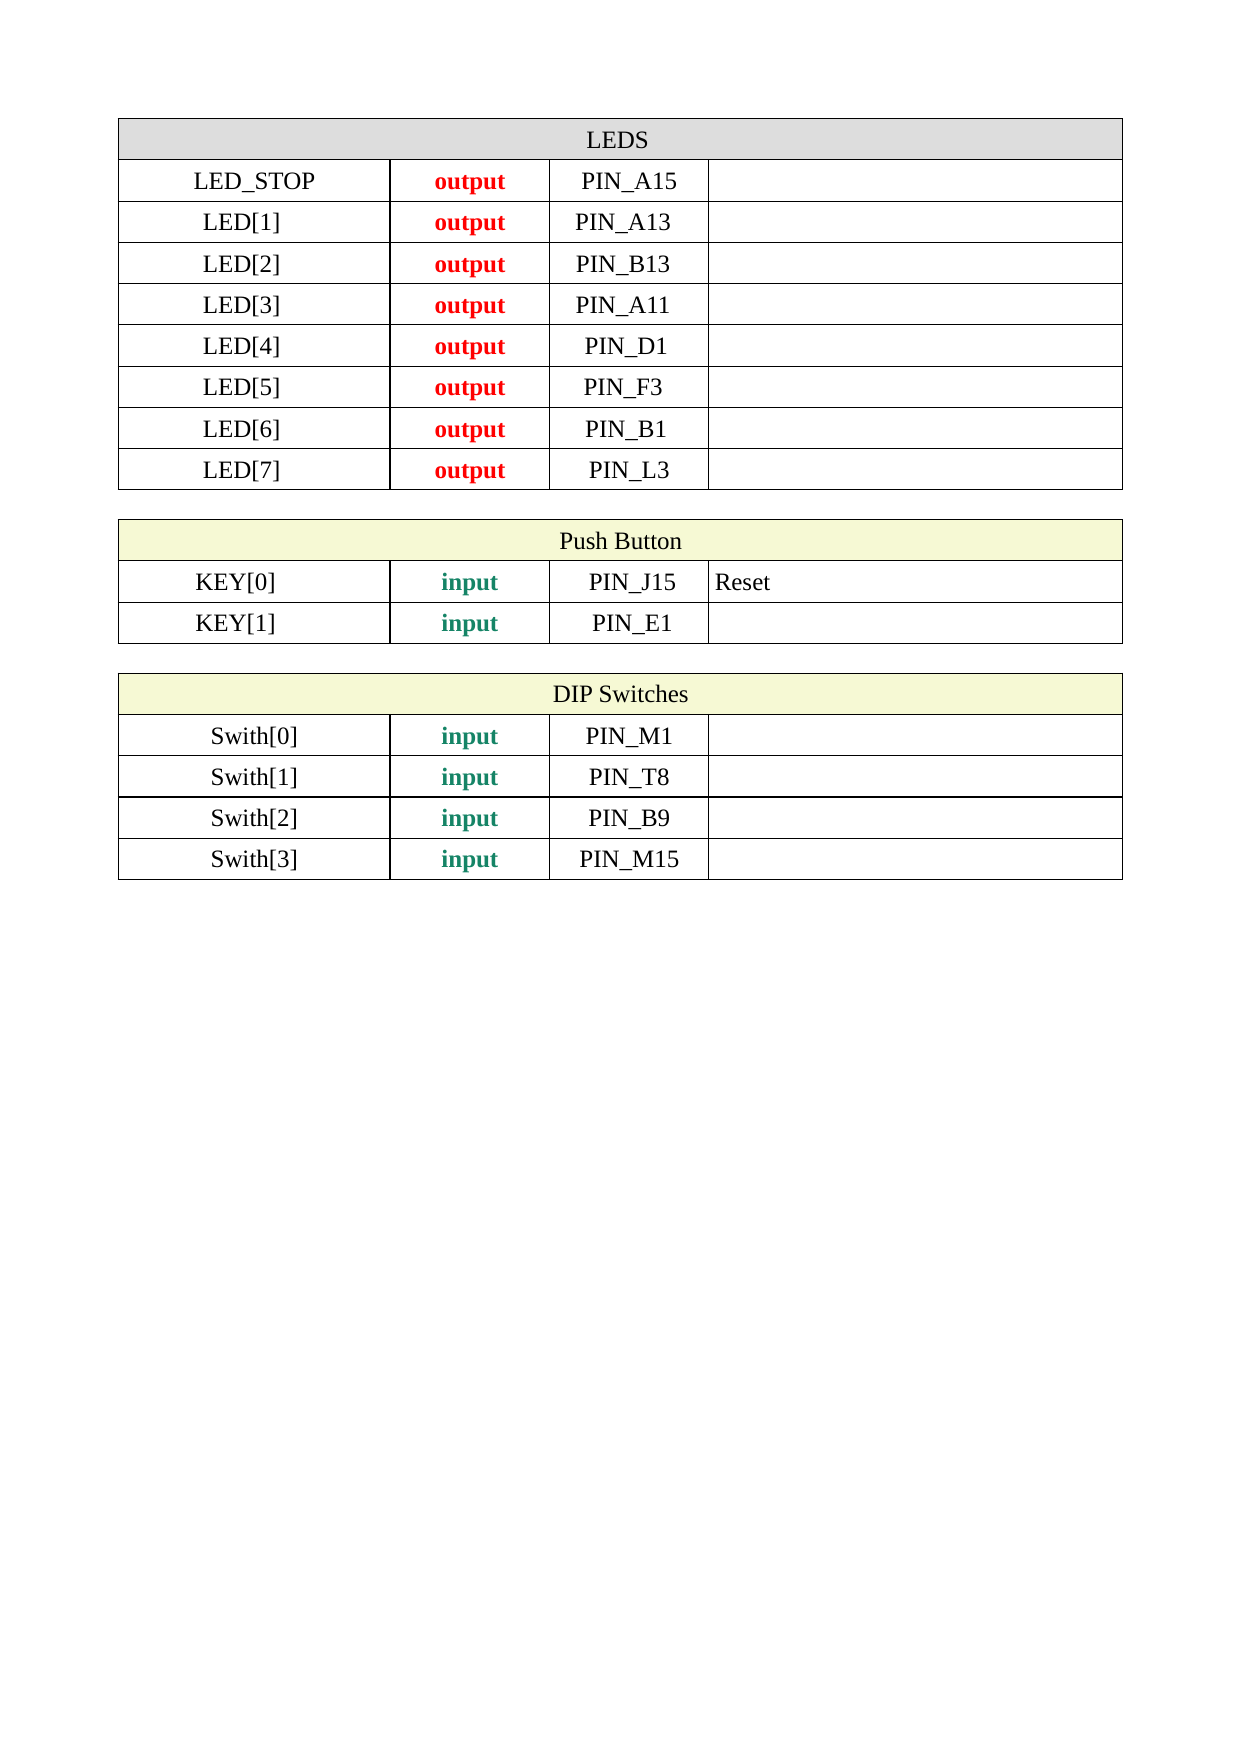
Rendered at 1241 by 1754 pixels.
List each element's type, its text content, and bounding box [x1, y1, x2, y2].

table_cell PIN_M15 [550, 839, 708, 879]
table_cell [709, 756, 1122, 796]
table_cell PIN_L3 [550, 449, 708, 489]
table_cell Swith[2] [119, 798, 389, 838]
table_cell Swith[0] [119, 715, 389, 755]
table_cell Swith[3] [119, 839, 389, 879]
table_header LEDS [119, 119, 1122, 159]
table_cell LED[3] [119, 284, 389, 324]
table_cell PIN_D1 [550, 325, 708, 366]
table_cell LED[2] [119, 243, 389, 283]
table_cell PIN_B13 [550, 243, 708, 283]
table_cell KEY[0] [119, 561, 389, 602]
table_cell output [391, 202, 549, 242]
table_cell Swith[1] [119, 756, 389, 796]
table_cell PIN_A13 [550, 202, 708, 242]
table_cell output [391, 408, 549, 448]
table_cell input [391, 603, 549, 643]
table_cell input [391, 756, 549, 796]
table_cell output [391, 367, 549, 407]
table_cell PIN_A15 [550, 160, 708, 201]
table_cell PIN_E1 [550, 603, 708, 643]
table_cell LED_STOP [119, 160, 389, 201]
table_cell [709, 367, 1122, 407]
table_cell Reset [709, 561, 1122, 602]
table_cell LED[4] [119, 325, 389, 366]
table_cell [709, 408, 1122, 448]
table_cell PIN_A11 [550, 284, 708, 324]
table_header DIP Switches [119, 674, 1122, 714]
table_cell [709, 798, 1122, 838]
table_cell LED[5] [119, 367, 389, 407]
table_cell PIN_F3 [550, 367, 708, 407]
table_cell output [391, 160, 549, 201]
table_cell [709, 243, 1122, 283]
table_cell [709, 715, 1122, 755]
table_cell output [391, 325, 549, 366]
table_cell [709, 325, 1122, 366]
table_cell PIN_B1 [550, 408, 708, 448]
table_cell [709, 603, 1122, 643]
table_cell output [391, 243, 549, 283]
table_cell PIN_M1 [550, 715, 708, 755]
table_cell input [391, 798, 549, 838]
table_cell input [391, 715, 549, 755]
table_cell [709, 160, 1122, 201]
table_cell output [391, 449, 549, 489]
table_cell PIN_J15 [550, 561, 708, 602]
table_cell PIN_B9 [550, 798, 708, 838]
table_cell PIN_T8 [550, 756, 708, 796]
table_cell LED[7] [119, 449, 389, 489]
table_cell input [391, 561, 549, 602]
table_cell KEY[1] [119, 603, 389, 643]
table_cell output [391, 284, 549, 324]
table_cell [709, 202, 1122, 242]
table_cell LED[6] [119, 408, 389, 448]
table_cell [709, 449, 1122, 489]
table_header Push Button [119, 520, 1122, 560]
table_cell [709, 839, 1122, 879]
table_cell input [391, 839, 549, 879]
table_cell LED[1] [119, 202, 389, 242]
table_cell [709, 284, 1122, 324]
